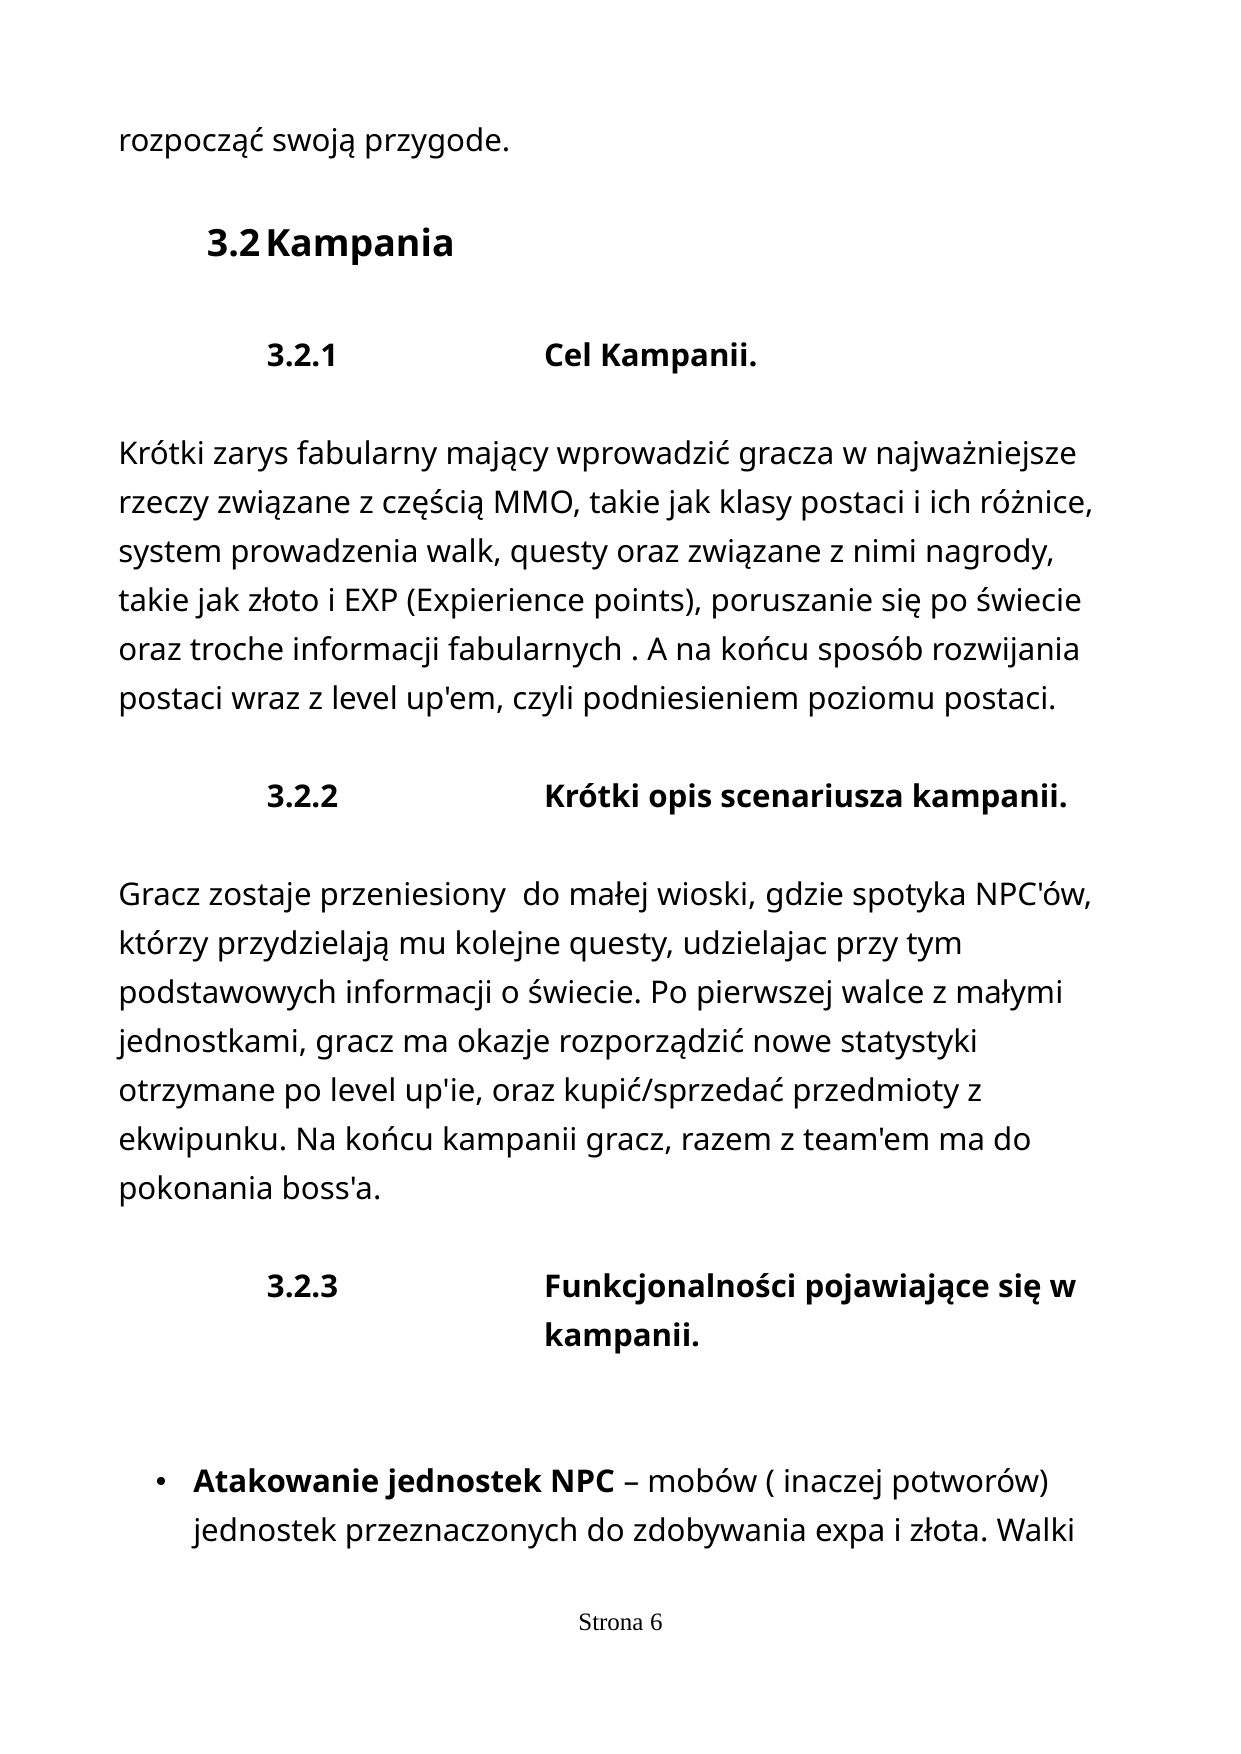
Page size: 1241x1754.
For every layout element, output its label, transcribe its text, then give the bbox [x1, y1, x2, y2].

text 3.2 Kampania [118, 216, 1122, 267]
text 3.2.2 Krótki opis scenariusza kampanii. Gracz zostaje przeniesiony do małej wioski, gdzie spotyka NPC'ów, którzy przydzielają mu kolejne questy, udzielajac przy tym podstawowych informacji o świecie. Po pierwszej walce z małymi jednostkami, gracz ma okazje rozporządzić nowe statystyki otrzymane po level up'ie, oraz kupić/sprzedać przedmioty z ekwipunku. Na końcu kampanii gracz, razem z team'em ma do pokonania boss'a. 3.2.3 Funkcjonalności pojawiające się w kampanii. [118, 774, 1122, 1355]
text 3.2.1 Cel Kampanii. [118, 333, 1122, 425]
text Krótki zarys fabularny mający wprowadzić gracza w najważniejsze rzeczy związane z częścią MMO, takie jak klasy postaci i ich różnice, system prowadzenia walk, questy oraz związane z nimi nagrody, takie jak złoto i EXP (Expierience points), poruszanie się po świecie oraz troche informacji fabularnych . A na końcu sposób rozwijania postaci wraz z level up'em, czyli podniesieniem poziomu postaci. [118, 431, 1122, 719]
text rozpocząć swoją przygode. [118, 118, 1122, 161]
list Atakowanie jednostek NPC – mobów ( inaczej potworów) jednostek przeznaczonych do zdobywania expa i złota. Walki [156, 1459, 1122, 1551]
